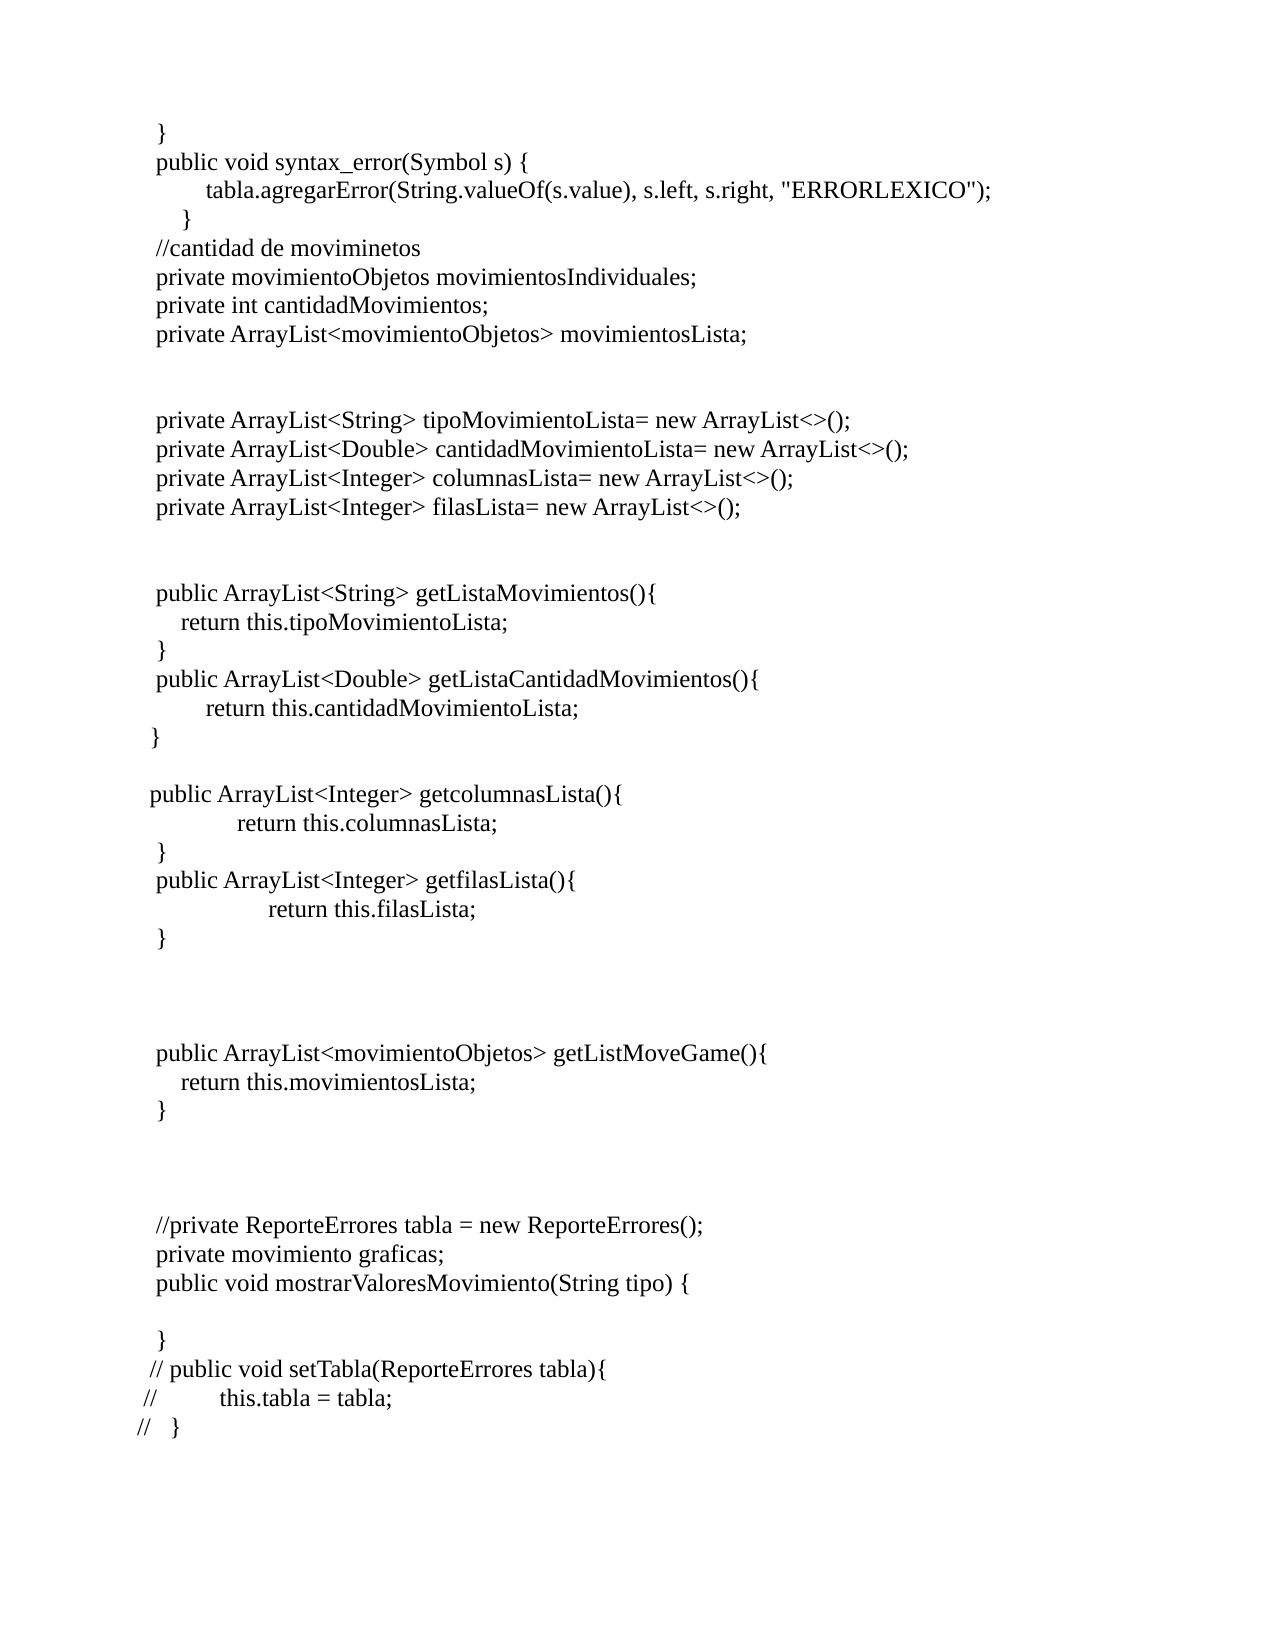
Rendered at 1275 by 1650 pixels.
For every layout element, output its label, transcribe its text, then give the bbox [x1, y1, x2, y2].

text public ArrayList<String> getListaMovimientos(){ [118, 578, 1157, 607]
text // public void setTabla(ReporteErrores tabla){ [118, 1354, 1157, 1383]
text //cantidad de moviminetos [118, 233, 1157, 262]
text return this.tipoMovimientoLista; [118, 607, 1157, 636]
text public void mostrarValoresMovimiento(String tipo) { [118, 1268, 1157, 1297]
text return this.movimientosLista; [118, 1067, 1157, 1096]
text return this.cantidadMovimientoLista; [118, 693, 1157, 722]
text private ArrayList<movimientoObjetos> movimientosLista; [118, 319, 1157, 348]
text public ArrayList<movimientoObjetos> getListMoveGame(){ [118, 1038, 1157, 1067]
text private movimientoObjetos movimientosIndividuales; [118, 262, 1157, 291]
text } [118, 204, 1157, 233]
text tabla.agregarError(String.valueOf(s.value), s.left, s.right, "ERRORLEXICO"); [118, 176, 1157, 204]
text return this.columnasLista; [118, 808, 1157, 837]
text private int cantidadMovimientos; [118, 291, 1157, 319]
text // } [118, 1412, 1157, 1441]
text private ArrayList<Integer> columnasLista= new ArrayList<>(); [118, 463, 1157, 492]
text } [118, 923, 1157, 952]
text private ArrayList<Double> cantidadMovimientoLista= new ArrayList<>(); [118, 434, 1157, 463]
text public ArrayList<Integer> getfilasLista(){ [118, 866, 1157, 894]
text public void syntax_error(Symbol s) { [118, 147, 1157, 176]
text private movimiento graficas; [118, 1239, 1157, 1268]
text private ArrayList<String> tipoMovimientoLista= new ArrayList<>(); [118, 406, 1157, 434]
text public ArrayList<Integer> getcolumnasLista(){ [118, 779, 1157, 808]
text } [118, 837, 1157, 866]
text } [118, 722, 1157, 751]
text } [118, 1096, 1157, 1124]
text } [118, 636, 1157, 664]
text public ArrayList<Double> getListaCantidadMovimientos(){ [118, 664, 1157, 693]
text } [118, 1326, 1157, 1354]
text // this.tabla = tabla; [118, 1383, 1157, 1412]
text private ArrayList<Integer> filasLista= new ArrayList<>(); [118, 492, 1157, 521]
text return this.filasLista; [118, 894, 1157, 923]
text } [118, 118, 1157, 147]
text //private ReporteErrores tabla = new ReporteErrores(); [118, 1211, 1157, 1239]
